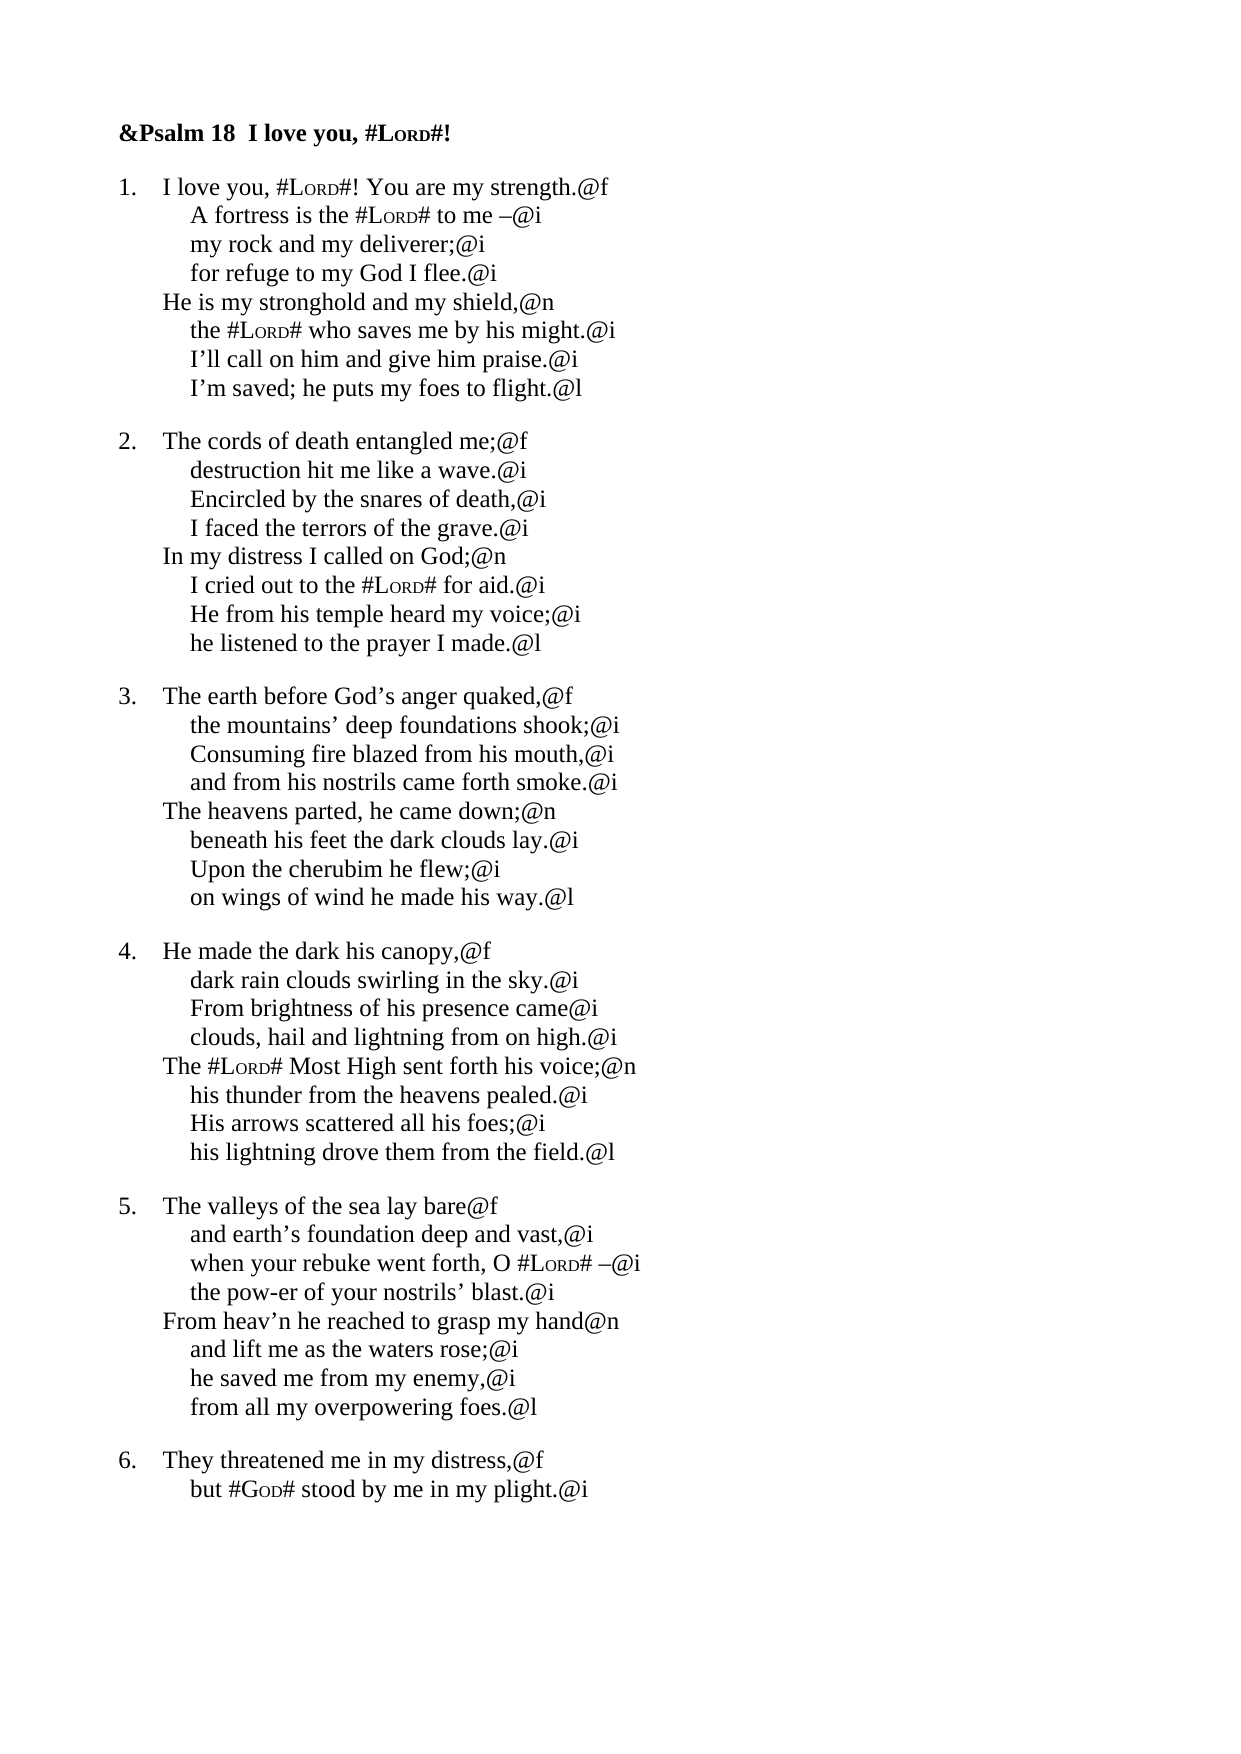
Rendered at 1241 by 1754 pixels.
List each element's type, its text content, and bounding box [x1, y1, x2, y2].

text from all my overpowering foes.@l [171, 1392, 1122, 1421]
text his lightning drove them from the field.@l [171, 1137, 1122, 1166]
text his thunder from the heavens pealed.@i [171, 1080, 1122, 1108]
text Consuming fire blazed from his mouth,@i [171, 739, 1122, 767]
text Upon the cherubim he flew;@i [171, 854, 1122, 882]
text the mountains’ deep foundations shook;@i [171, 710, 1122, 739]
text 6. They threatened me in my distress,@f [118, 1446, 1122, 1474]
text he saved me from my enemy,@i [171, 1363, 1122, 1392]
text 4. He made the dark his canopy,@f [118, 936, 1122, 965]
text the #Lord# who saves me by his might.@i [171, 315, 1122, 344]
text beneath his feet the dark clouds lay.@i [171, 825, 1122, 854]
text I’ll call on him and give him praise.@i [171, 344, 1122, 373]
text The heavens parted, he came down;@n [162, 796, 1122, 825]
text I faced the terrors of the grave.@i [171, 513, 1122, 541]
text A fortress is the #Lord# to me –@i [171, 200, 1122, 229]
text and from his nostrils came forth smoke.@i [171, 767, 1122, 796]
text 3. The earth before God’s anger quaked,@f [118, 681, 1122, 710]
text From brightness of his presence came@i [171, 993, 1122, 1022]
text dark rain clouds swirling in the sky.@i [171, 965, 1122, 993]
text clouds, hail and lightning from on high.@i [171, 1022, 1122, 1051]
text for refuge to my God I flee.@i [171, 258, 1122, 287]
subtitle &Psalm 18 I love you, #Lord#! [118, 118, 1122, 147]
text he listened to the prayer I made.@l [171, 628, 1122, 656]
text He is my stronghold and my shield,@n [162, 287, 1122, 315]
text From heav’n he reached to grasp my hand@n [162, 1306, 1122, 1334]
text 1. I love you, #Lord#! You are my strength.@f [118, 172, 1122, 200]
text Encircled by the snares of death,@i [171, 484, 1122, 513]
text His arrows scattered all his foes;@i [171, 1108, 1122, 1137]
text when your rebuke went forth, O #Lord# –@i [171, 1248, 1122, 1277]
text destruction hit me like a wave.@i [171, 455, 1122, 484]
text In my distress I called on God;@n [162, 541, 1122, 570]
text I cried out to the #Lord# for aid.@i [171, 570, 1122, 599]
text the pow-er of your nostrils’ blast.@i [171, 1277, 1122, 1306]
text on wings of wind he made his way.@l [171, 882, 1122, 911]
text I’m saved; he puts my foes to flight.@l [171, 373, 1122, 402]
text 5. The valleys of the sea lay bare@f [118, 1191, 1122, 1219]
text and earth’s foundation deep and vast,@i [171, 1219, 1122, 1248]
text He from his temple heard my voice;@i [171, 599, 1122, 628]
text but #God# stood by me in my plight.@i [171, 1474, 1122, 1503]
text The #Lord# Most High sent forth his voice;@n [162, 1051, 1122, 1080]
text 2. The cords of death entangled me;@f [118, 426, 1122, 455]
text and lift me as the waters rose;@i [171, 1334, 1122, 1363]
text my rock and my deliverer;@i [171, 229, 1122, 258]
